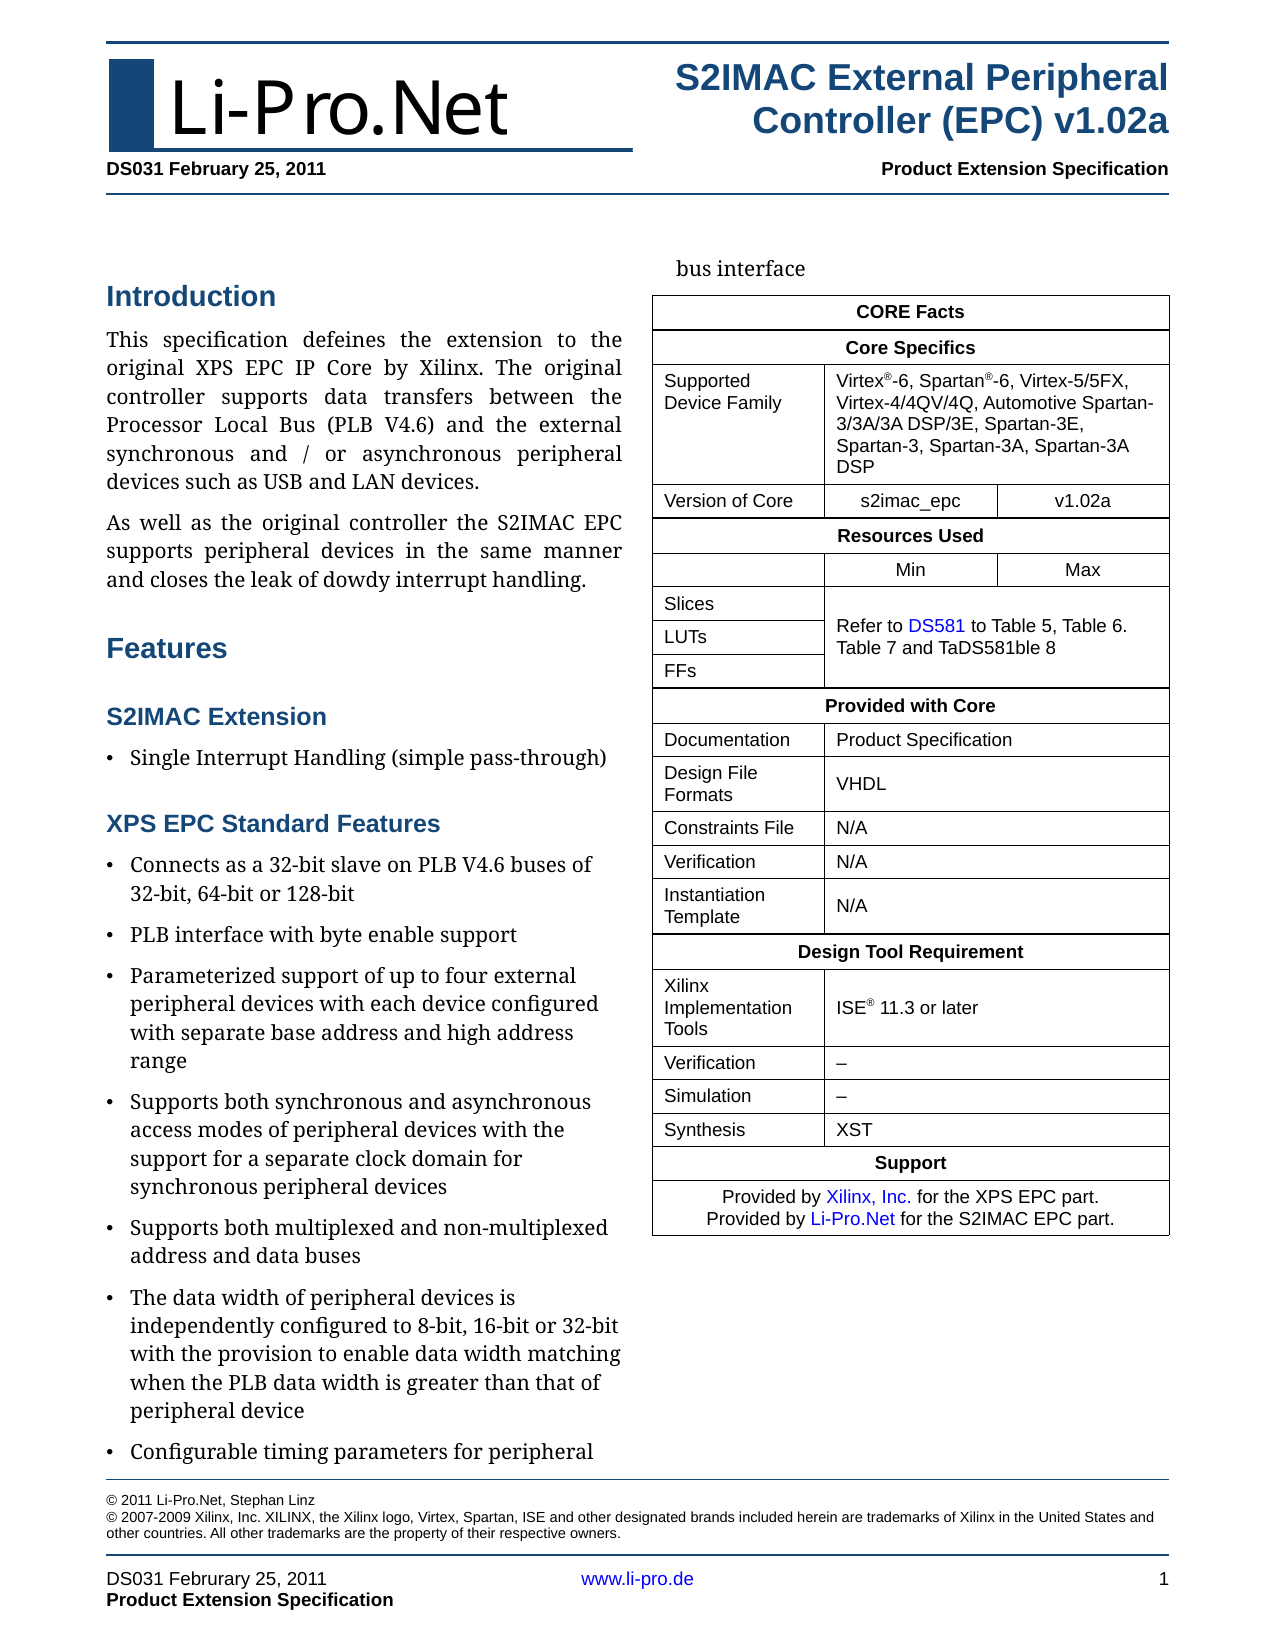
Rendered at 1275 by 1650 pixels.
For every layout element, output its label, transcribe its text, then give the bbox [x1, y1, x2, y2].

table_cell s2imac_epc [825, 485, 997, 517]
table_cell Design Tool Requirement [653, 935, 1169, 969]
table_cell Product Specification [825, 724, 1169, 756]
table_cell v1.02a [998, 485, 1169, 517]
table_cell Max [998, 554, 1169, 586]
table_cell Instantiation Template [653, 879, 824, 933]
table_cell Constraints File [653, 812, 824, 845]
table_cell Version of Core [653, 485, 824, 517]
table_cell FFs [653, 655, 824, 687]
table_cell Documentation [653, 724, 824, 756]
table_cell Xilinx Implementation Tools [653, 970, 824, 1046]
list The data width of peripheral devices is independently configured to 8-bit, 16-bit or 32-bit with the provision to enable data width matching when the PLB data width is greater than that of peripheral device [106, 1283, 623, 1425]
list PLB interface with byte enable support [106, 920, 623, 948]
text As well as the original controller the S2IMAC EPC supports peripheral devices in the same manner and closes the leak of dowdy interrupt handling. [106, 508, 623, 593]
list Connects as a 32-bit slave on PLB V4.6 buses of 32-bit, 64-bit or 128-bit [106, 850, 623, 907]
table_cell Design File Formats [653, 757, 824, 811]
table_cell N/A [825, 812, 1169, 845]
list bus interface [652, 254, 1169, 282]
table_cell ISE® 11.3 or later [825, 970, 1169, 1046]
table_cell VHDL [825, 757, 1169, 811]
table_cell Virtex®-6, Spartan®-6, Virtex-5/5FX, Virtex-4/4QV/4Q, Automotive Spartan-3/3A/3A DSP/3E, Spartan-3E, Spartan-3, Spartan-3A, Spartan-3A DSP [825, 365, 1169, 484]
table_cell N/A [825, 846, 1169, 878]
table_cell Core Specifics [653, 331, 1169, 364]
list Configurable timing parameters for peripheral [106, 1437, 623, 1466]
subtitle Introduction [106, 279, 623, 312]
subtitle Features [106, 631, 623, 664]
table_header CORE Facts [653, 296, 1169, 328]
table_cell Verification [653, 846, 824, 878]
table_cell – [825, 1080, 1169, 1113]
table_cell Supported Device Family [653, 365, 824, 484]
subtitle S2IMAC Extension [106, 702, 623, 731]
table_cell Resources Used [653, 519, 1169, 553]
table_cell Slices [653, 587, 824, 620]
table_cell Synthesis [653, 1114, 824, 1146]
table_cell Simulation [653, 1080, 824, 1113]
table_cell LUTs [653, 621, 824, 653]
table_cell Support [653, 1147, 1169, 1180]
subtitle XPS EPC Standard Features [106, 809, 623, 838]
table_cell Verification [653, 1047, 824, 1079]
list Supports both synchronous and asynchronous access modes of peripheral devices with the support for a separate clock domain for synchronous peripheral devices [106, 1087, 623, 1201]
list Parameterized support of up to four external peripheral devices with each device configured with separate base address and high address range [106, 961, 623, 1074]
list Single Interrupt Handling (simple pass-through) [106, 743, 623, 772]
table_cell [653, 554, 824, 586]
list Supports both multiplexed and non-multiplexed address and data buses [106, 1213, 623, 1270]
table_cell Min [825, 554, 997, 586]
table_cell – [825, 1047, 1169, 1079]
table_cell N/A [825, 879, 1169, 933]
table_cell Provided by Xilinx, Inc. for the XPS EPC part. Provided by Li-Pro.Net for the S2IMAC EPC part. [653, 1181, 1169, 1235]
table_cell Refer to DS581 to Table 5, Table 6. Table 7 and TaDS581ble 8 [825, 587, 1169, 687]
table_cell Provided with Core [653, 689, 1169, 722]
text This specification defeines the extension to the original XPS EPC IP Core by Xilinx. The original controller supports data transfers between the Processor Local Bus (PLB V4.6) and the external synchronous and / or asynchronous peripheral devices such as USB and LAN devices. [106, 325, 623, 496]
table_cell XST [825, 1114, 1169, 1146]
